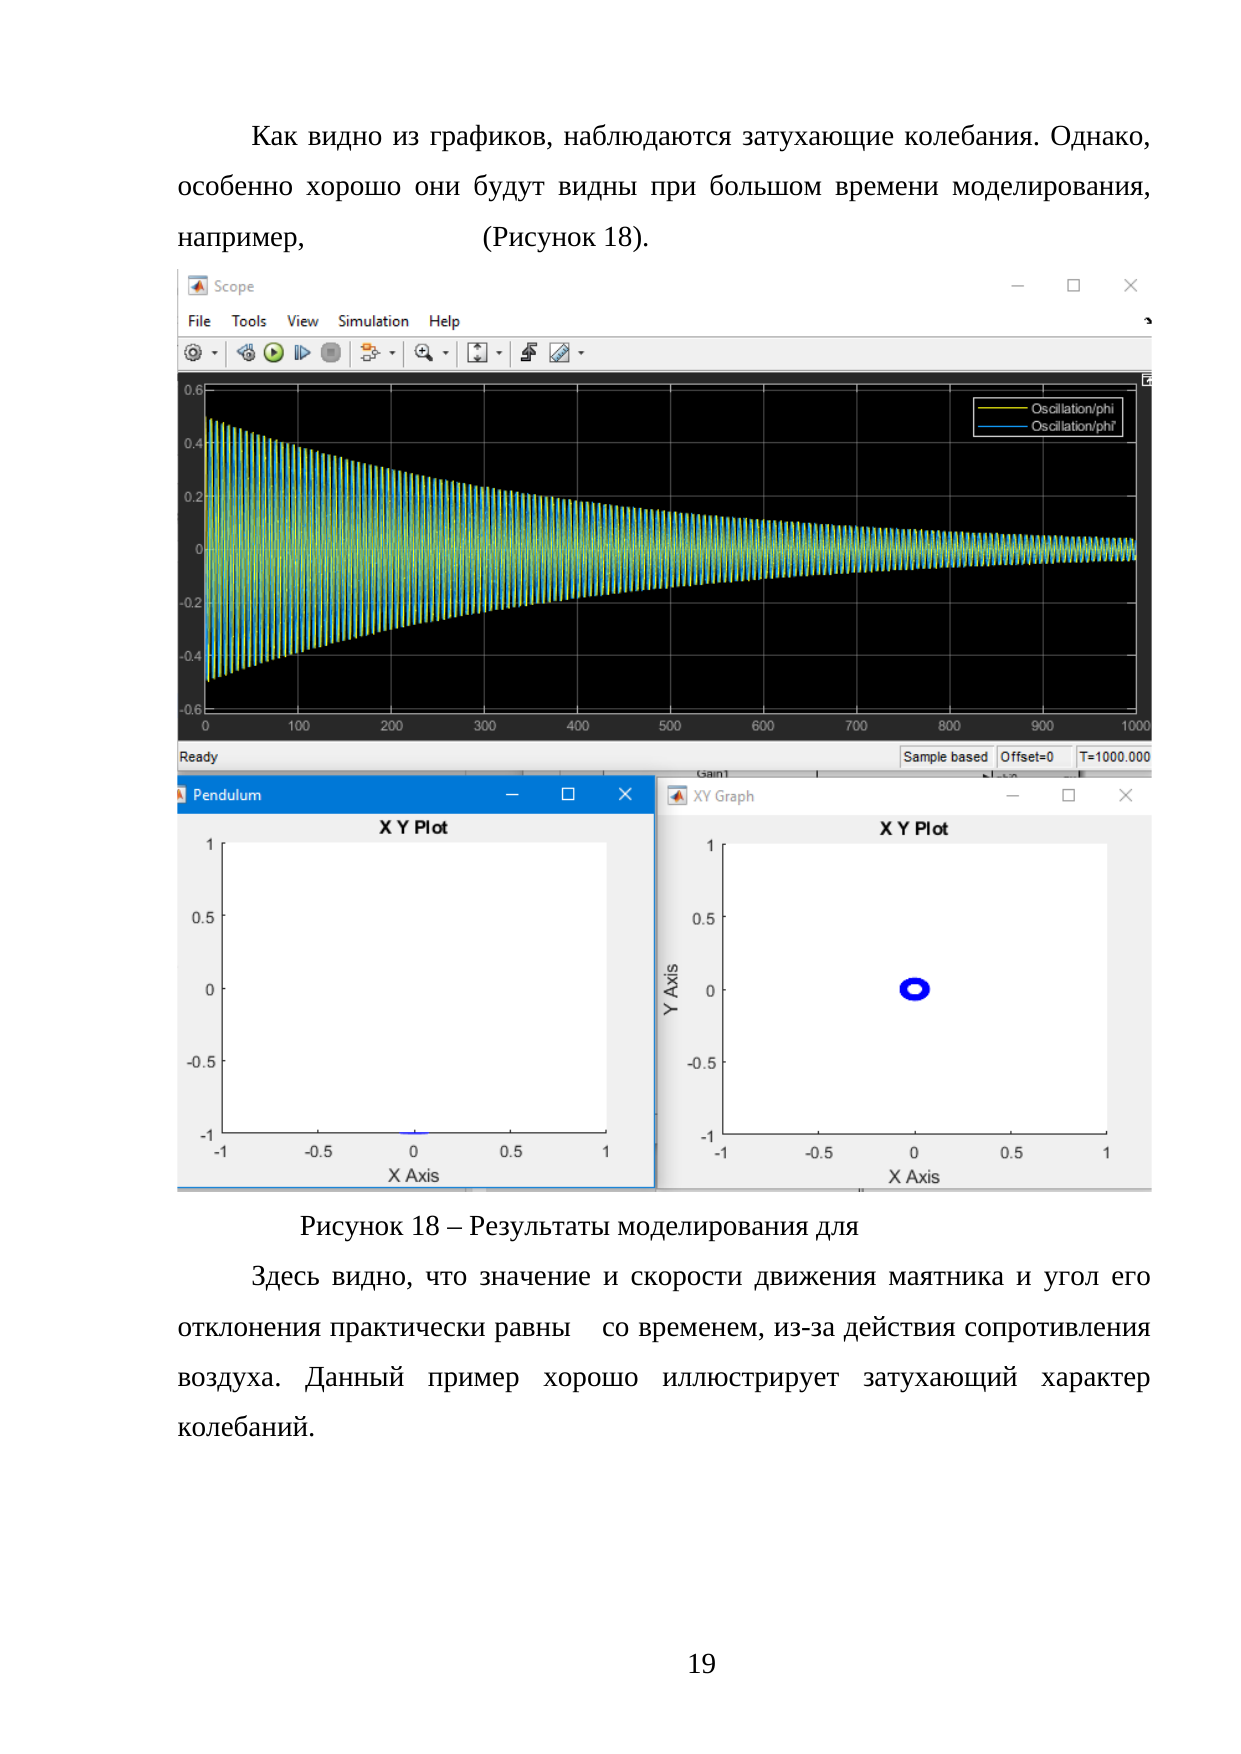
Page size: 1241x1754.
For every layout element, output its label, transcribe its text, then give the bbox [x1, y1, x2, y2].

text Рисунок 18 – Результаты моделирования для [177, 1208, 1152, 1242]
text Здесь видно, что значение и скорости движения маятника и угол его отклонения практически равны со временем, из-за действия сопротивления воздуха. Данный пример хорошо иллюстрирует затухающий характер колебаний. [177, 1258, 1152, 1443]
text Как видно из графиков, наблюдаются затухающие колебания. Однако, особенно хорошо они будут видны при большом времени моделирования, например, (рисунок 18). [177, 118, 1152, 252]
picture [177, 269, 1152, 1192]
